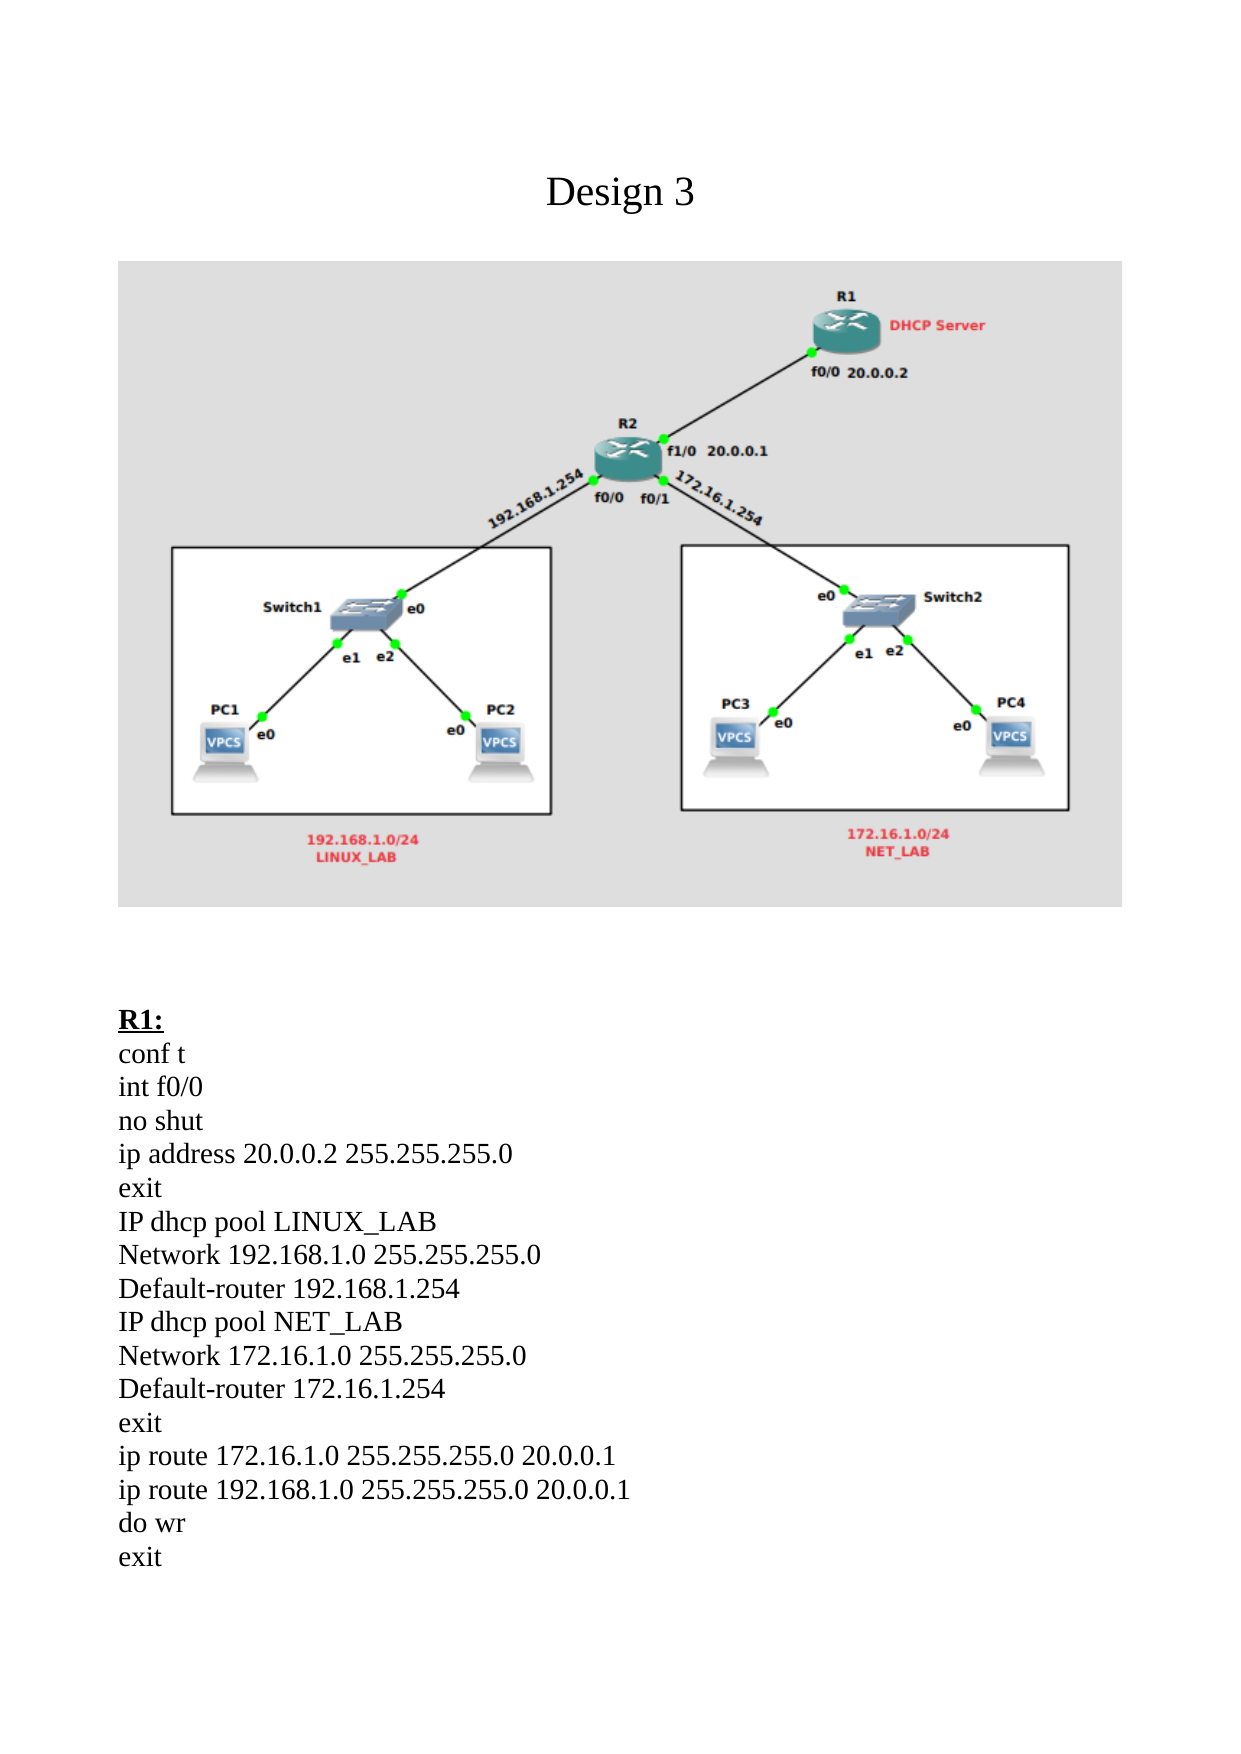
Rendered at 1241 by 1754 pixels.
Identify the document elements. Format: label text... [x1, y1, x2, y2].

text IP dhcp pool LINUX_LAB [118, 1204, 1122, 1237]
text exit [118, 1539, 1122, 1573]
text do wr [118, 1506, 1122, 1539]
text IP dhcp pool NET_LAB [118, 1304, 1122, 1338]
text ip route 192.168.1.0 255.255.255.0 20.0.0.1 [118, 1472, 1122, 1506]
text Default-router 172.16.1.254 [118, 1371, 1122, 1405]
picture [118, 261, 1123, 907]
text exit [118, 1170, 1122, 1204]
text conf t [118, 1036, 1122, 1069]
text ip route 172.16.1.0 255.255.255.0 20.0.0.1 [118, 1438, 1122, 1472]
text ip address 20.0.0.2 255.255.255.0 [118, 1137, 1122, 1170]
text R1: [118, 1002, 1122, 1036]
text no shut [118, 1103, 1122, 1137]
text Network 172.16.1.0 255.255.255.0 [118, 1338, 1122, 1371]
text Design 3 [118, 166, 1122, 214]
text int f0/0 [118, 1069, 1122, 1103]
text Network 192.168.1.0 255.255.255.0 [118, 1237, 1122, 1271]
text Default-router 192.168.1.254 [118, 1271, 1122, 1304]
text exit [118, 1405, 1122, 1438]
